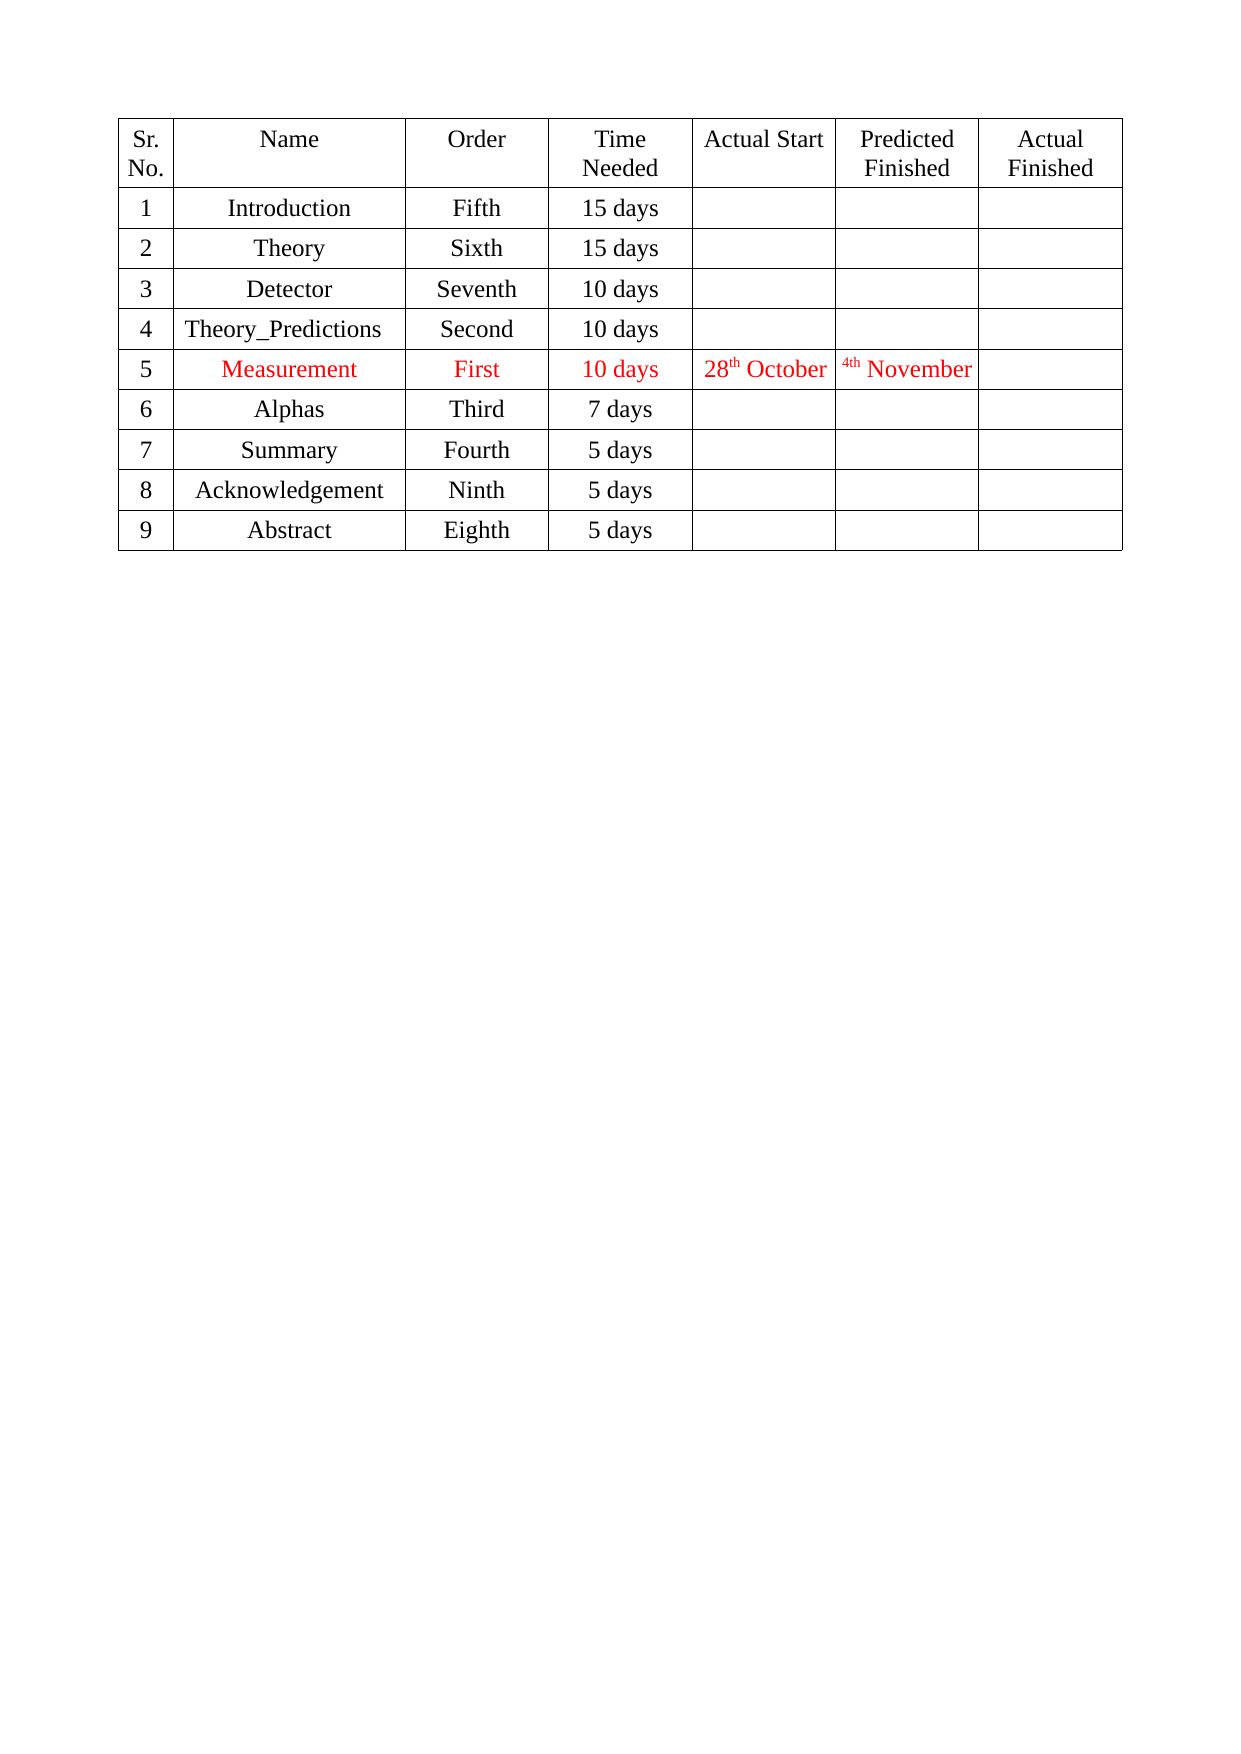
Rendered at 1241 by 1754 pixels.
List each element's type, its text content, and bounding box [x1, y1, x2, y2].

table_cell [836, 470, 978, 510]
table_cell 9 [119, 511, 173, 550]
table_cell [693, 269, 835, 308]
table_cell [693, 430, 835, 469]
table_cell 7 days [549, 390, 692, 429]
table_cell First [406, 350, 548, 389]
table_cell 8 [119, 470, 173, 510]
table_cell Acknowledgement [174, 470, 405, 510]
table_cell 6 [119, 390, 173, 429]
table_cell 5 days [549, 470, 692, 510]
table_cell Eighth [406, 511, 548, 550]
table_cell [836, 430, 978, 469]
table_cell [836, 269, 978, 308]
table_header Name [174, 119, 405, 187]
table_cell [836, 309, 978, 348]
table_cell [979, 390, 1122, 429]
table_cell 10 days [549, 309, 692, 348]
table_cell [979, 350, 1122, 389]
table_header Actual Start [693, 119, 835, 187]
table_cell Detector [174, 269, 405, 308]
table_cell [693, 229, 835, 268]
table_cell Fifth [406, 188, 548, 227]
table_cell [693, 511, 835, 550]
table_cell 4 [119, 309, 173, 348]
table_cell 15 days [549, 229, 692, 268]
table_cell [979, 470, 1122, 510]
table_cell 5 [119, 350, 173, 389]
table_cell [693, 309, 835, 348]
table_cell [979, 269, 1122, 308]
table_cell [979, 511, 1122, 550]
table_cell Measurement [174, 350, 405, 389]
table_cell Theory [174, 229, 405, 268]
table_cell Sixth [406, 229, 548, 268]
table_cell [836, 188, 978, 227]
table_header Time Needed [549, 119, 692, 187]
table_header Predicted Finished [836, 119, 978, 187]
table_cell 10 days [549, 350, 692, 389]
table_cell 5 days [549, 430, 692, 469]
table_cell [836, 390, 978, 429]
table_header Actual Finished [979, 119, 1122, 187]
table_cell Abstract [174, 511, 405, 550]
table_cell 3 [119, 269, 173, 308]
table_cell 28th October [693, 350, 835, 389]
table_header Sr. No. [119, 119, 173, 187]
table_cell Seventh [406, 269, 548, 308]
table_cell Ninth [406, 470, 548, 510]
table_cell [693, 390, 835, 429]
table_cell Summary [174, 430, 405, 469]
table_cell 10 days [549, 269, 692, 308]
table_cell [836, 511, 978, 550]
table_cell [979, 430, 1122, 469]
table_cell [979, 188, 1122, 227]
table_cell Introduction [174, 188, 405, 227]
table_cell [693, 188, 835, 227]
table_cell Theory_Predictions [174, 309, 405, 348]
table_cell [836, 229, 978, 268]
table_cell [693, 470, 835, 510]
table_cell [979, 309, 1122, 348]
table_header Order [406, 119, 548, 187]
table_cell 2 [119, 229, 173, 268]
table_cell 7 [119, 430, 173, 469]
table_cell 5 days [549, 511, 692, 550]
table_cell Alphas [174, 390, 405, 429]
table_cell 4th November [836, 350, 978, 389]
table_cell 15 days [549, 188, 692, 227]
table_cell Fourth [406, 430, 548, 469]
table_cell Third [406, 390, 548, 429]
table_cell [979, 229, 1122, 268]
table_cell 1 [119, 188, 173, 227]
table_cell Second [406, 309, 548, 348]
